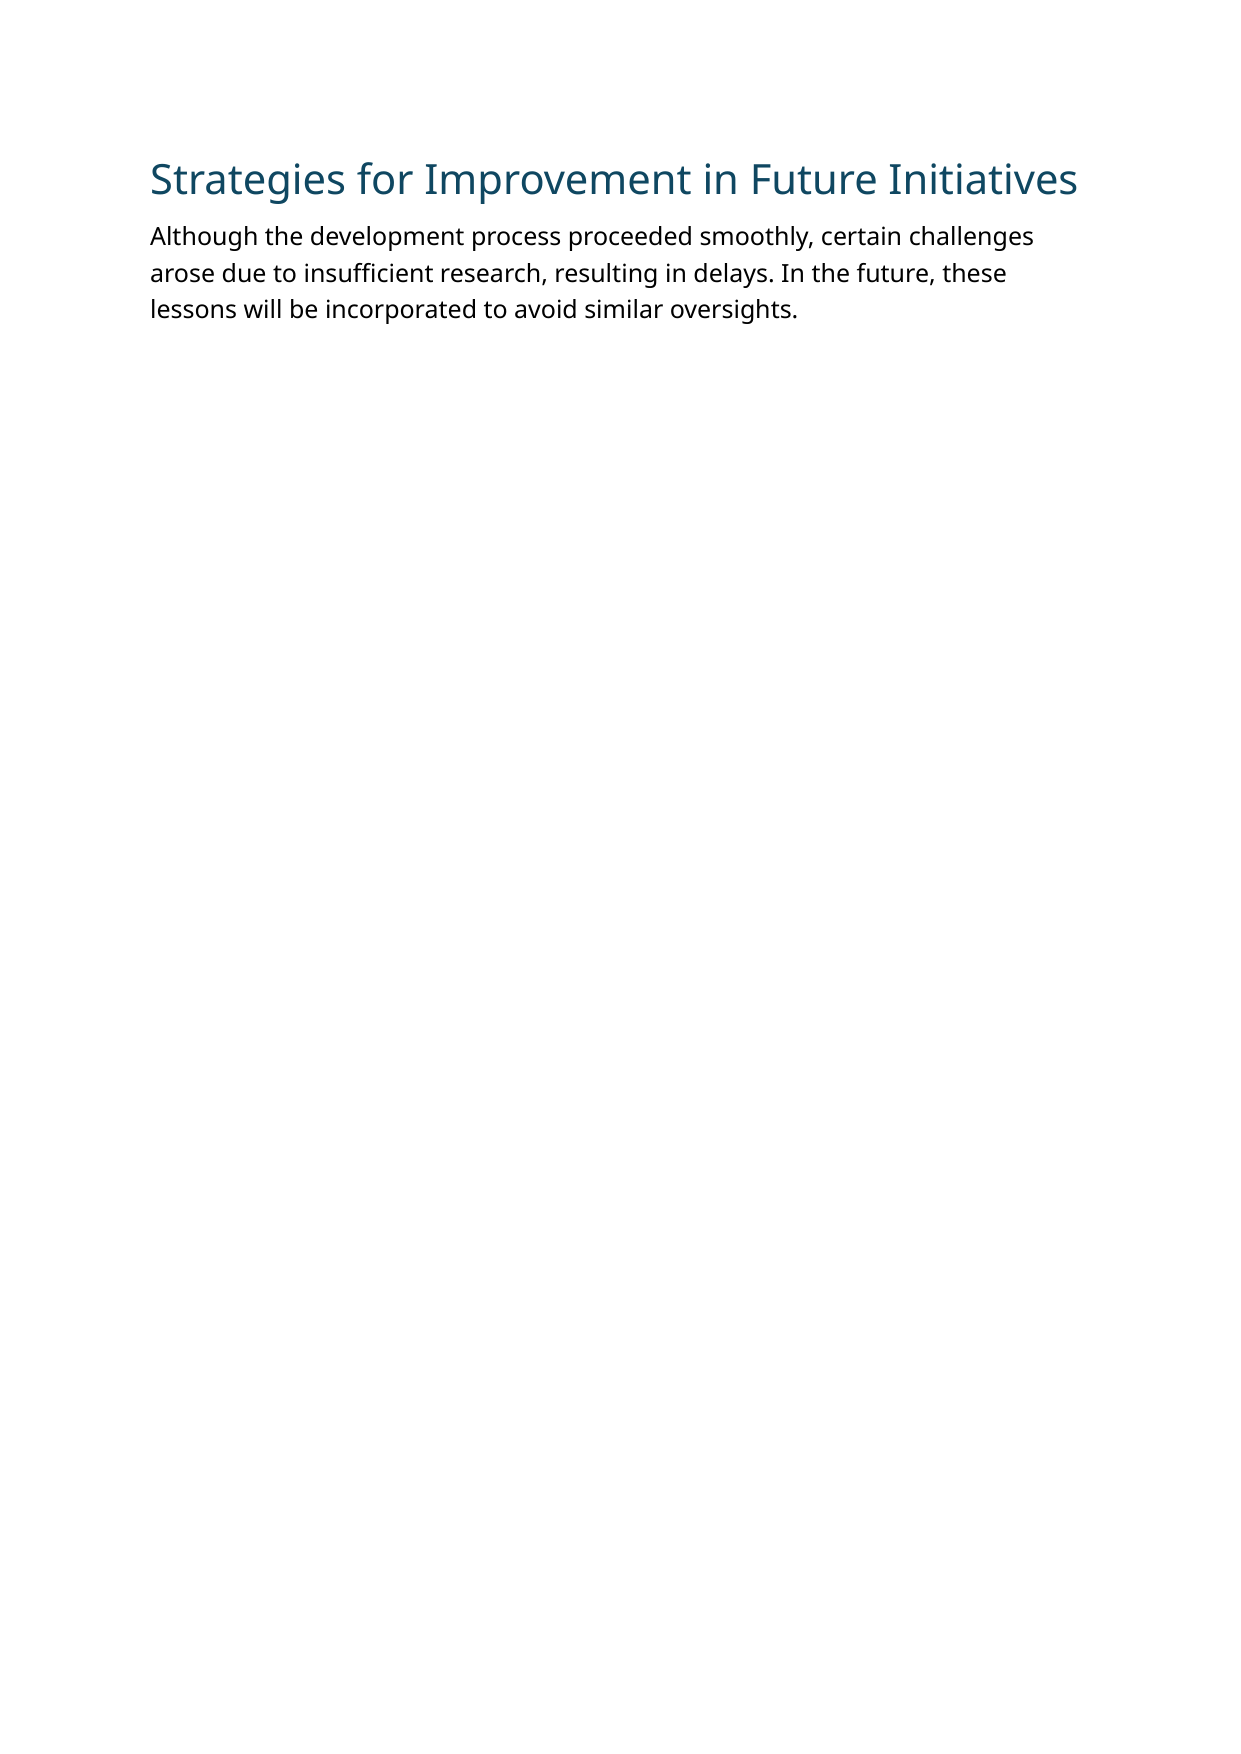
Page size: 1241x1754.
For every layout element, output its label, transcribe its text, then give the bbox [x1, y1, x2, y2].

text Although the development process proceeded smoothly, certain challenges arose due to insufficient research, resulting in delays. In the future, these lessons will be incorporated to avoid similar oversights. [150, 219, 1090, 326]
subtitle Strategies for Improvement in Future Initiatives [150, 150, 1090, 207]
